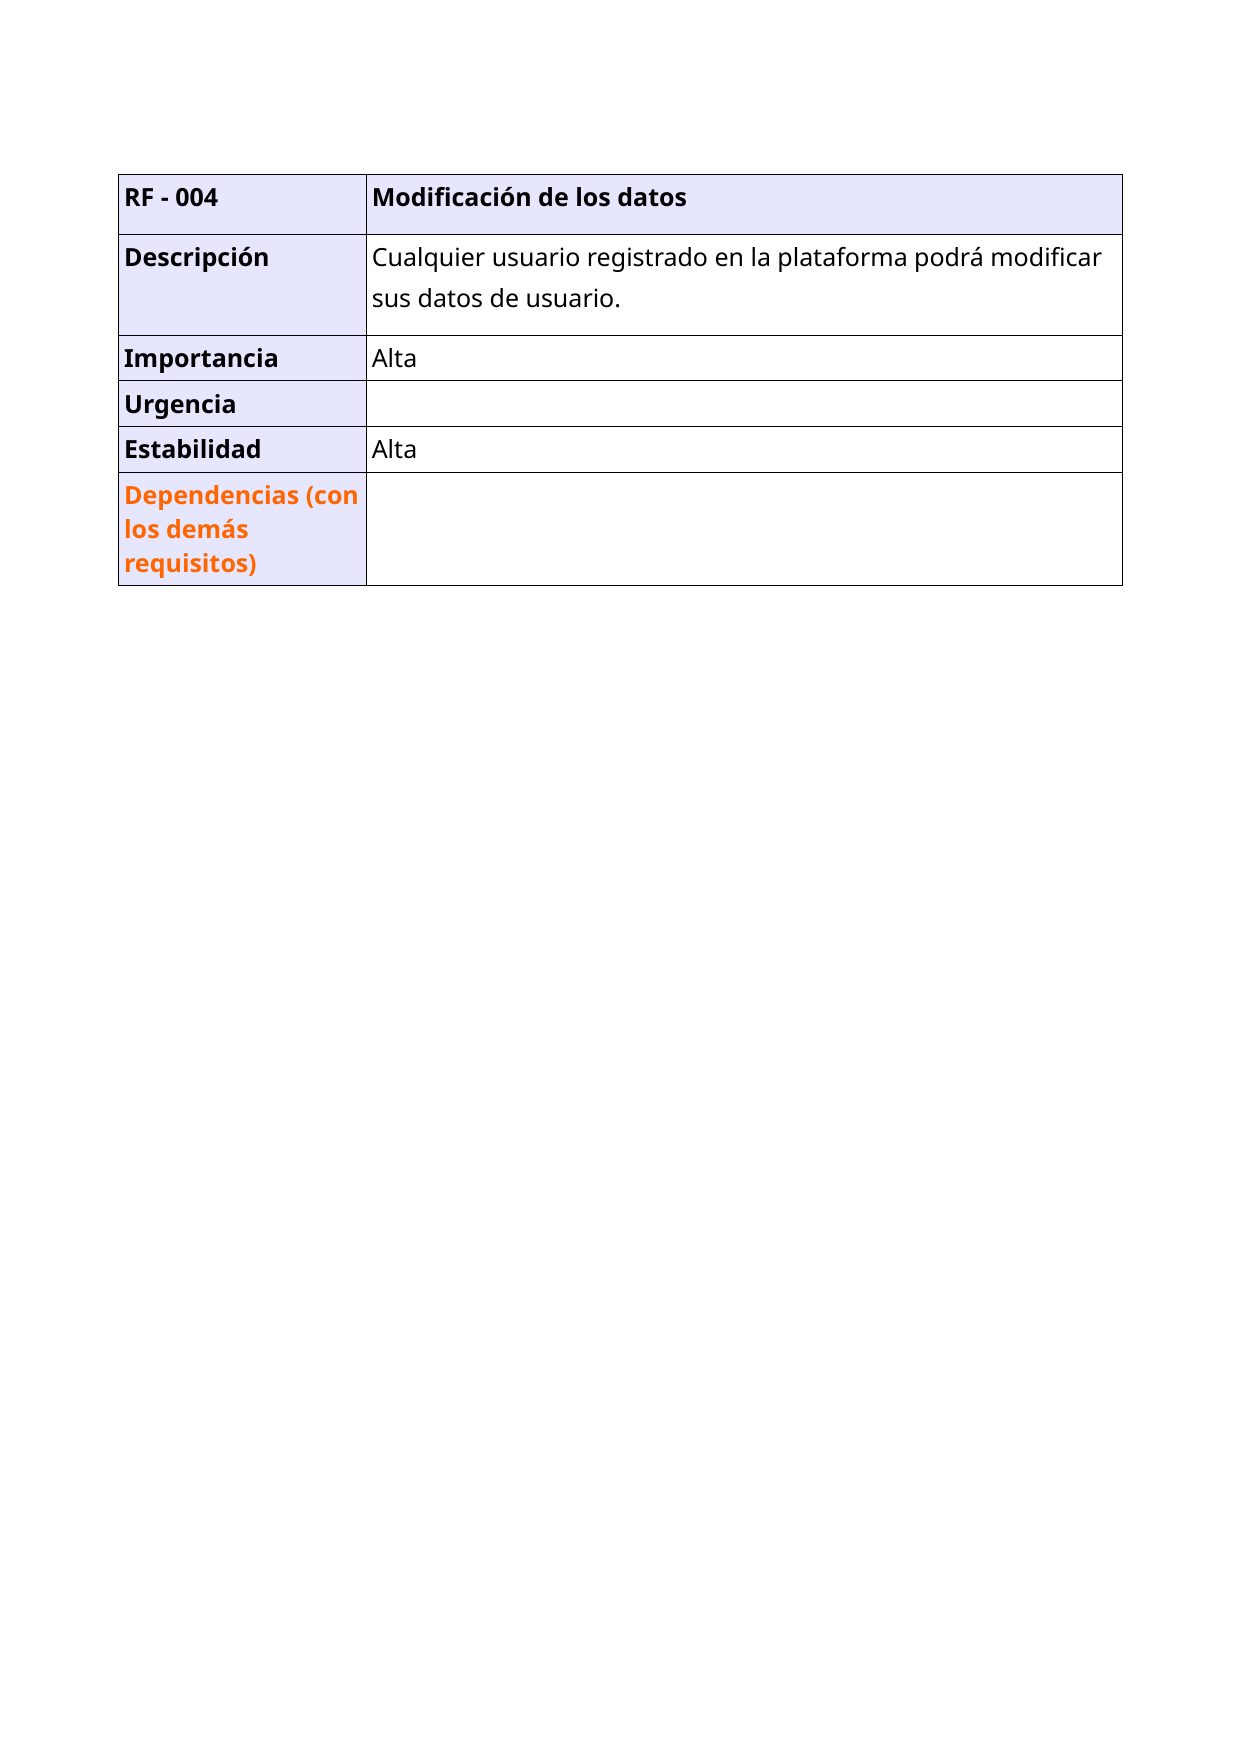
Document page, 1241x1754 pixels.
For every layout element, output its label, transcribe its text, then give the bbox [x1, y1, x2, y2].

table_cell [367, 381, 1122, 426]
table_cell Estabilidad [119, 427, 366, 472]
table_cell Descripción [119, 235, 366, 335]
table_cell [367, 473, 1122, 585]
table_header RF - 004 [119, 175, 366, 234]
table_header Modificación de los datos [367, 175, 1122, 234]
table_cell Urgencia [119, 381, 366, 426]
table_cell Importancia [119, 336, 366, 380]
table_cell Dependencias (con los demás requisitos) [119, 473, 366, 585]
table_cell Cualquier usuario registrado en la plataforma podrá modificar sus datos de usuario. [367, 235, 1122, 335]
table_cell Alta [367, 427, 1122, 472]
table_cell Alta [367, 336, 1122, 380]
